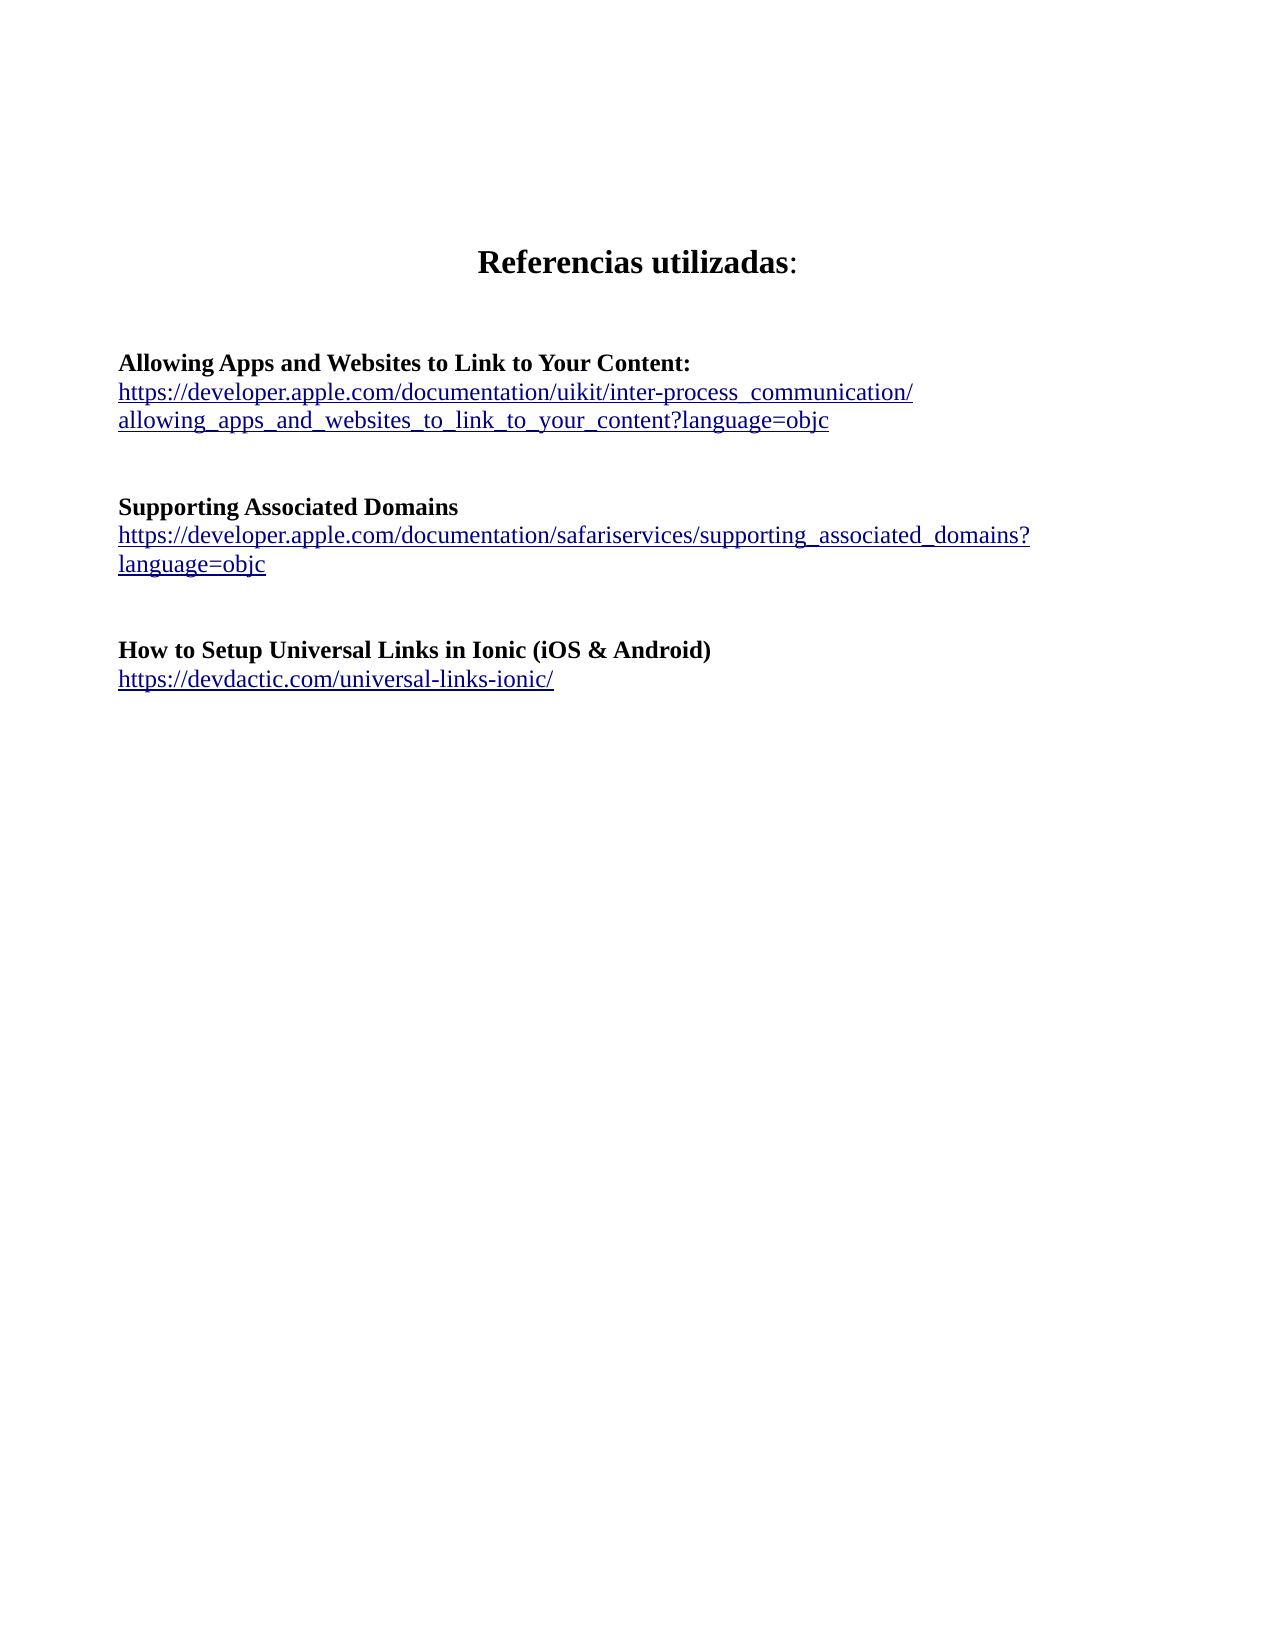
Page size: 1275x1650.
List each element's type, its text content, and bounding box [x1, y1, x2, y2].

text Referencias utilizadas: [118, 243, 1157, 281]
text https://developer.apple.com/documentation/safariservices/supporting_associated_domains?language=objc [118, 521, 1157, 578]
text https://devdactic.com/universal-links-ionic/ [118, 664, 1157, 693]
text How to Setup Universal Links in Ionic (iOS & Android) [118, 636, 1157, 664]
text https://developer.apple.com/documentation/uikit/inter-process_communication/allowing_apps_and_websites_to_link_to_your_content?language=objc [118, 377, 1157, 434]
text Supporting Associated Domains [118, 492, 1157, 521]
text Allowing Apps and Websites to Link to Your Content: [118, 348, 1157, 377]
